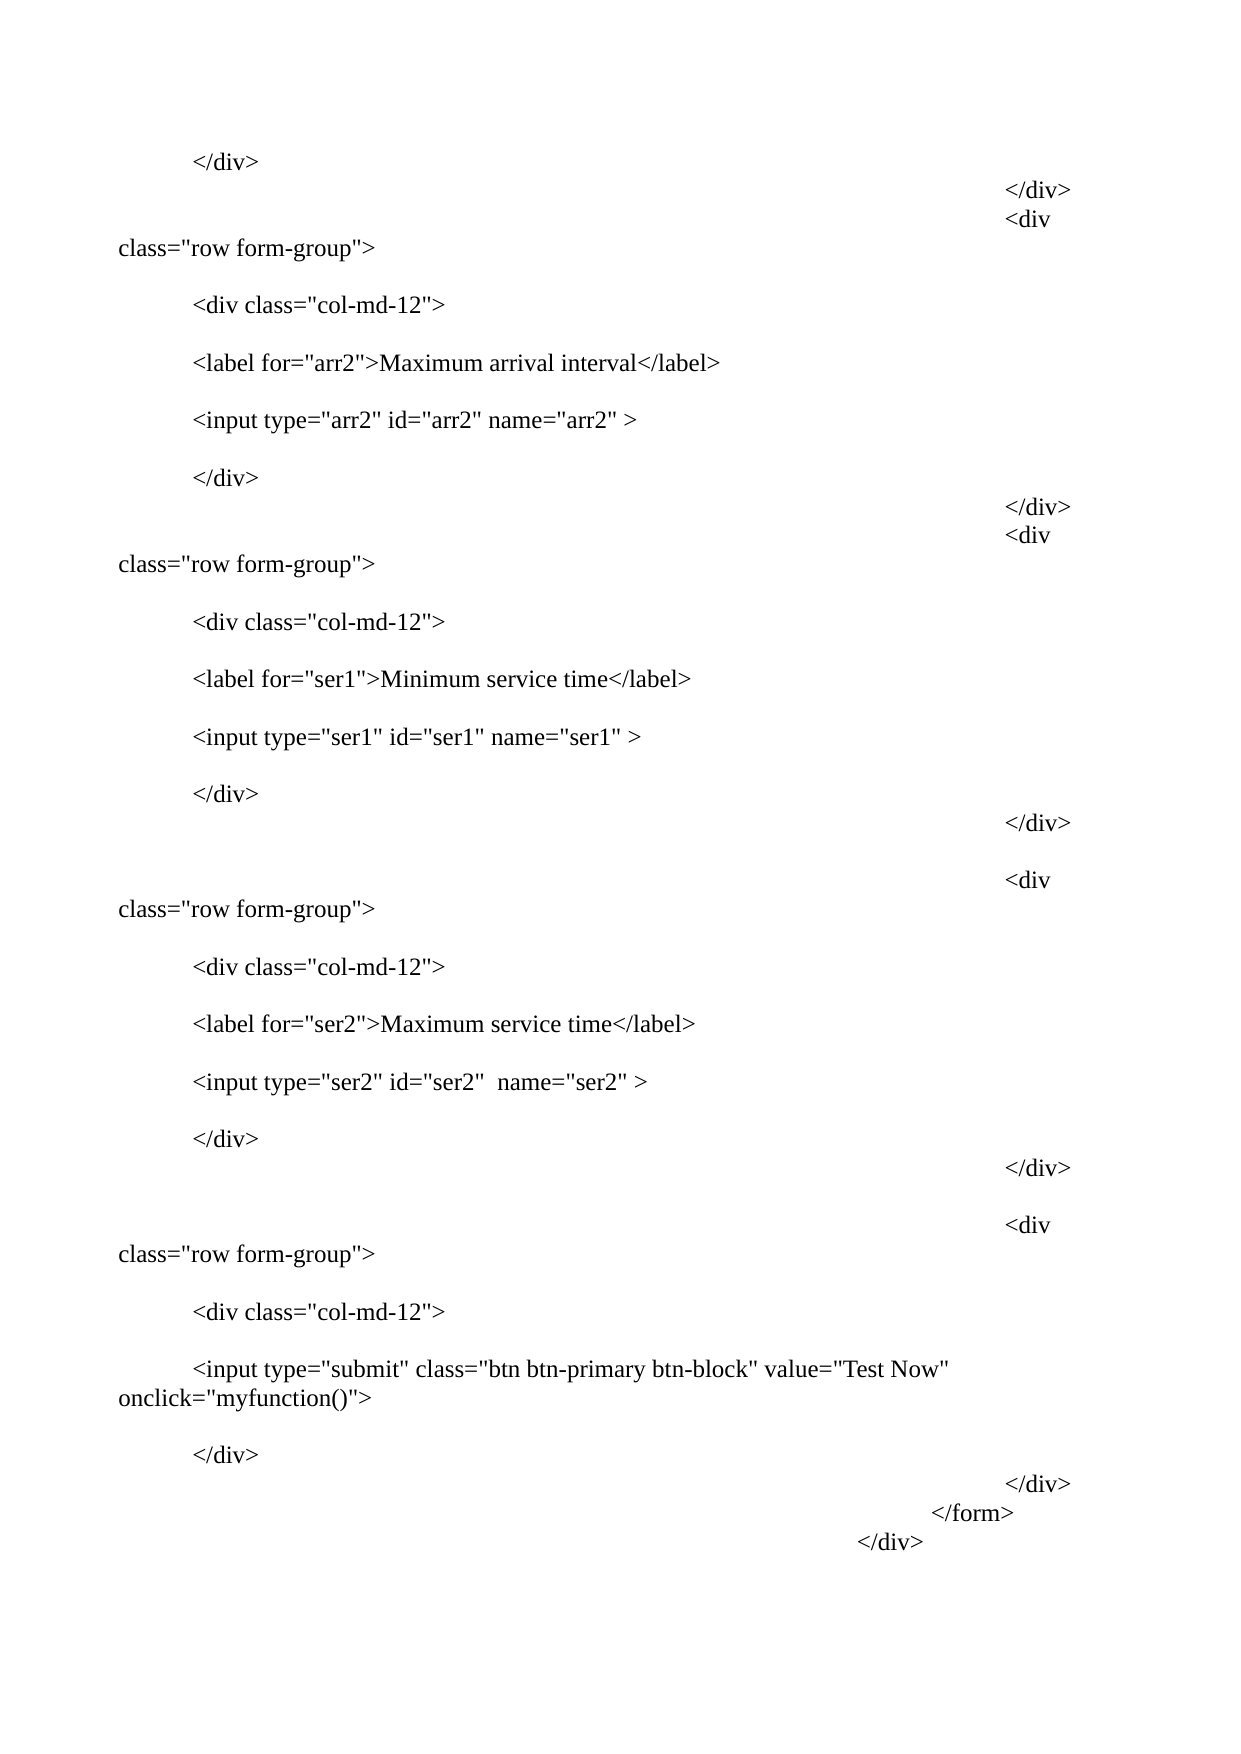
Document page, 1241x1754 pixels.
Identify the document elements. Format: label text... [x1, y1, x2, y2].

text <input type="ser1" id="ser1" name="ser1" > [118, 693, 1122, 751]
text </div> [118, 1469, 1122, 1498]
text </div> [118, 1096, 1122, 1153]
text </form> [118, 1498, 1122, 1527]
text <label for="arr2">Maximum arrival interval</label> [118, 319, 1122, 377]
text </div> [118, 1412, 1122, 1469]
text <div class="row form-group"> [118, 204, 1122, 262]
text </div> [118, 751, 1122, 808]
text <input type="arr2" id="arr2" name="arr2" > [118, 377, 1122, 434]
text <div class="row form-group"> [118, 866, 1122, 923]
text <div class="row form-group"> [118, 1211, 1122, 1268]
text <div class="col-md-12"> [118, 923, 1122, 981]
text </div> [118, 176, 1122, 204]
text <div class="col-md-12"> [118, 578, 1122, 636]
text <input type="submit" class="btn btn-primary btn-block" value="Test Now" onclick="myfunction()"> [118, 1326, 1122, 1412]
text </div> [118, 1153, 1122, 1182]
text <div class="col-md-12"> [118, 1268, 1122, 1326]
text </div> [118, 118, 1122, 176]
text <input type="ser2" id="ser2" name="ser2" > [118, 1038, 1122, 1096]
text </div> [118, 434, 1122, 492]
text </div> [118, 808, 1122, 837]
text <label for="ser2">Maximum service time</label> [118, 981, 1122, 1038]
text <div class="col-md-12"> [118, 262, 1122, 319]
text </div> [118, 1527, 1122, 1556]
text </div> [118, 492, 1122, 521]
text <div class="row form-group"> [118, 521, 1122, 578]
text <label for="ser1">Minimum service time</label> [118, 636, 1122, 693]
